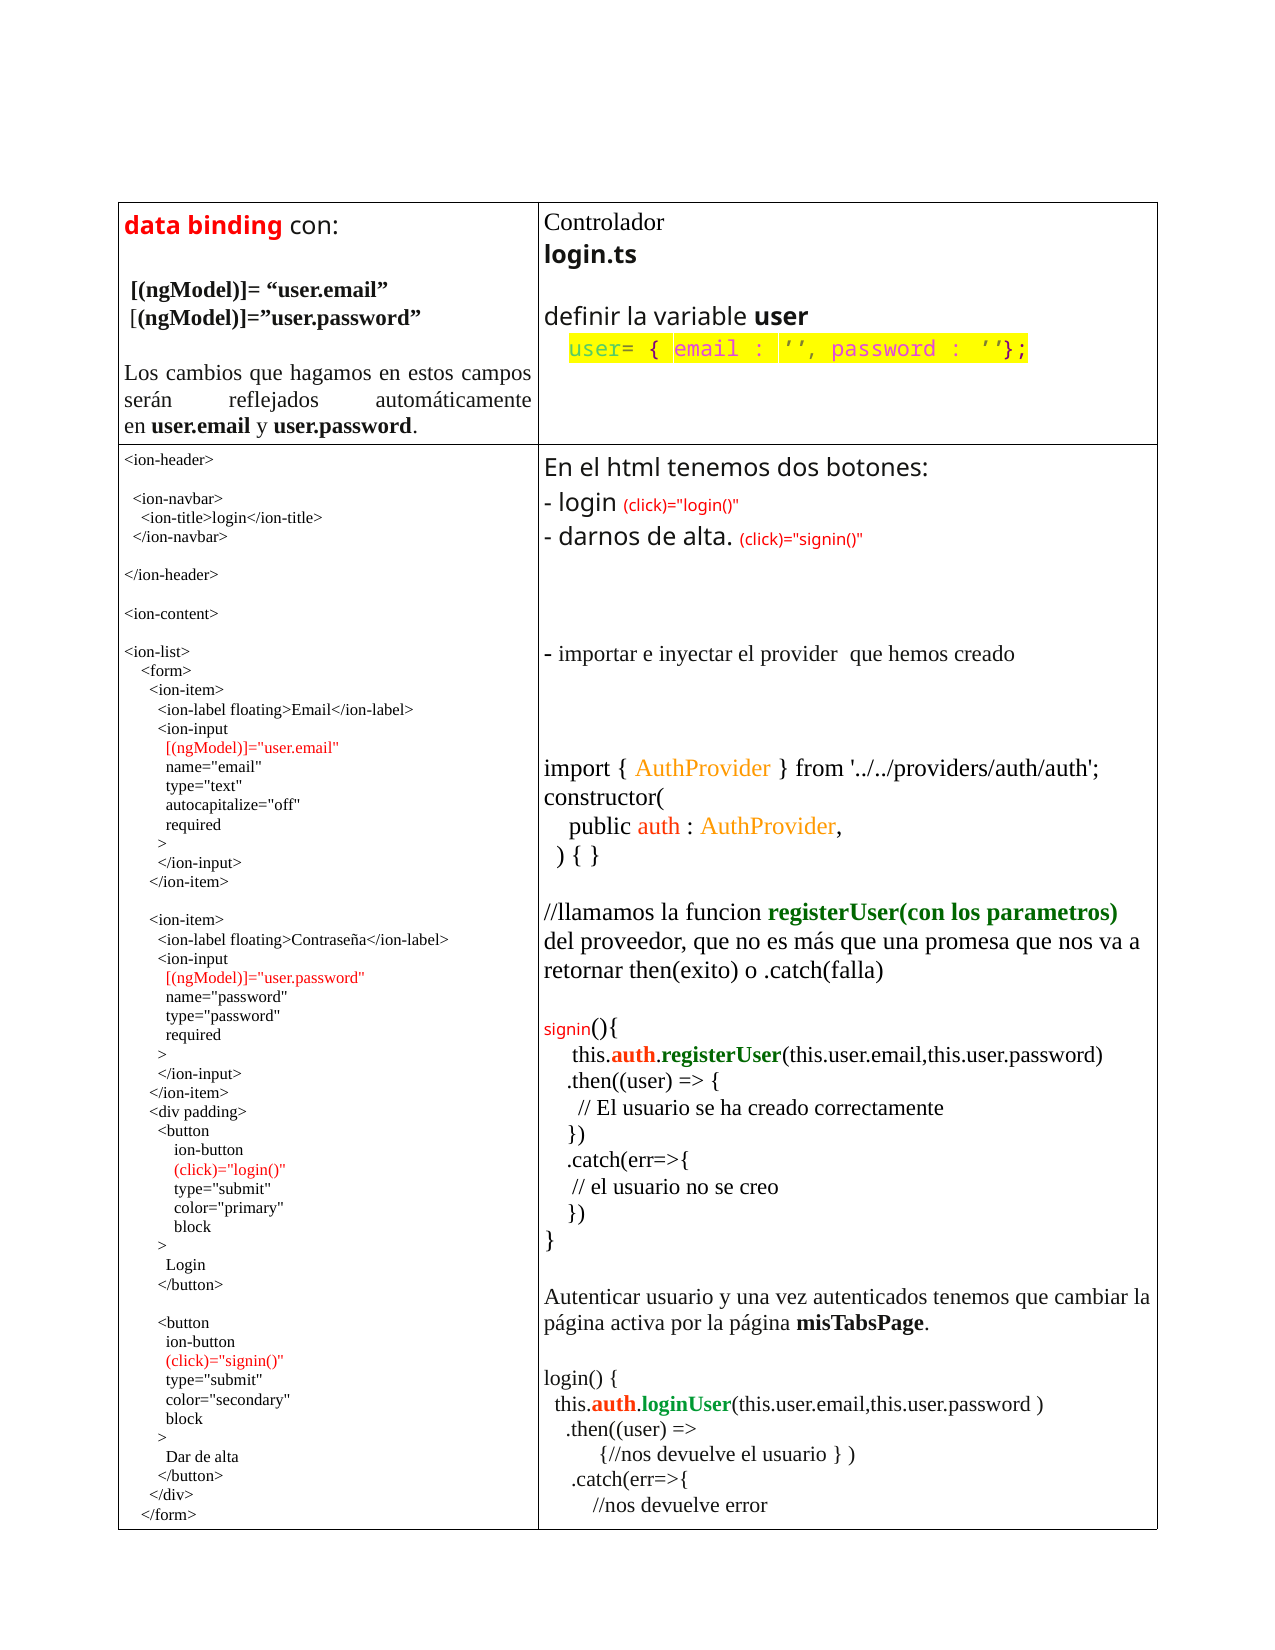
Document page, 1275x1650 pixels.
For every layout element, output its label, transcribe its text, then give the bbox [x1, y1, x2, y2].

table_header Controlador login.ts definir la variable user user= { email : '', password : ''}; [539, 203, 1157, 444]
table_header data binding con: [(ngModel)]= “user.email” [(ngModel)]=”user.password” Los cambios que hagamos en estos campos serán reflejados automáticamente en user.email y user.password. [119, 203, 538, 444]
table_cell <ion-header> <ion-navbar> <ion-title>login</ion-title> </ion-navbar> </ion-header> <ion-content> <ion-list> <form> <ion-item> <ion-label floating>Email</ion-label> <ion-input [(ngModel)]="user.email" name="email" type="text" autocapitalize="off" required > </ion-input> </ion-item> <ion-item> <ion-label floating>Contraseña</ion-label> <ion-input [(ngModel)]="user.password" name="password" type="password" required > </ion-input> </ion-item> <div padding> <button ion-button (click)="login()" type="submit" color="primary" block > Login </button> <button ion-button (click)="signin()" type="submit" color="secondary" block > Dar de alta </button> </div> </form> [119, 445, 538, 1529]
table_cell En el html tenemos dos botones: - login (click)="login()" - darnos de alta. (click)="signin()" - importar e inyectar el provider que hemos creado import { AuthProvider } from '../../providers/auth/auth'; constructor( public auth : AuthProvider, ) { } //llamamos la funcion registerUser(con los parametros) del proveedor, que no es más que una promesa que nos va a retornar then(exito) o .catch(falla) signin(){ this.auth.registerUser(this.user.email,this.user.password) .then((user) => { // El usuario se ha creado correctamente }) .catch(err=>{ // el usuario no se creo }) } Autenticar usuario y una vez autenticados tenemos que cambiar la página activa por la página misTabsPage. login() { this.auth.loginUser(this.user.email,this.user.password ) .then((user) => {//nos devuelve el usuario } ) .catch(err=>{ //nos devuelve error [539, 445, 1157, 1529]
